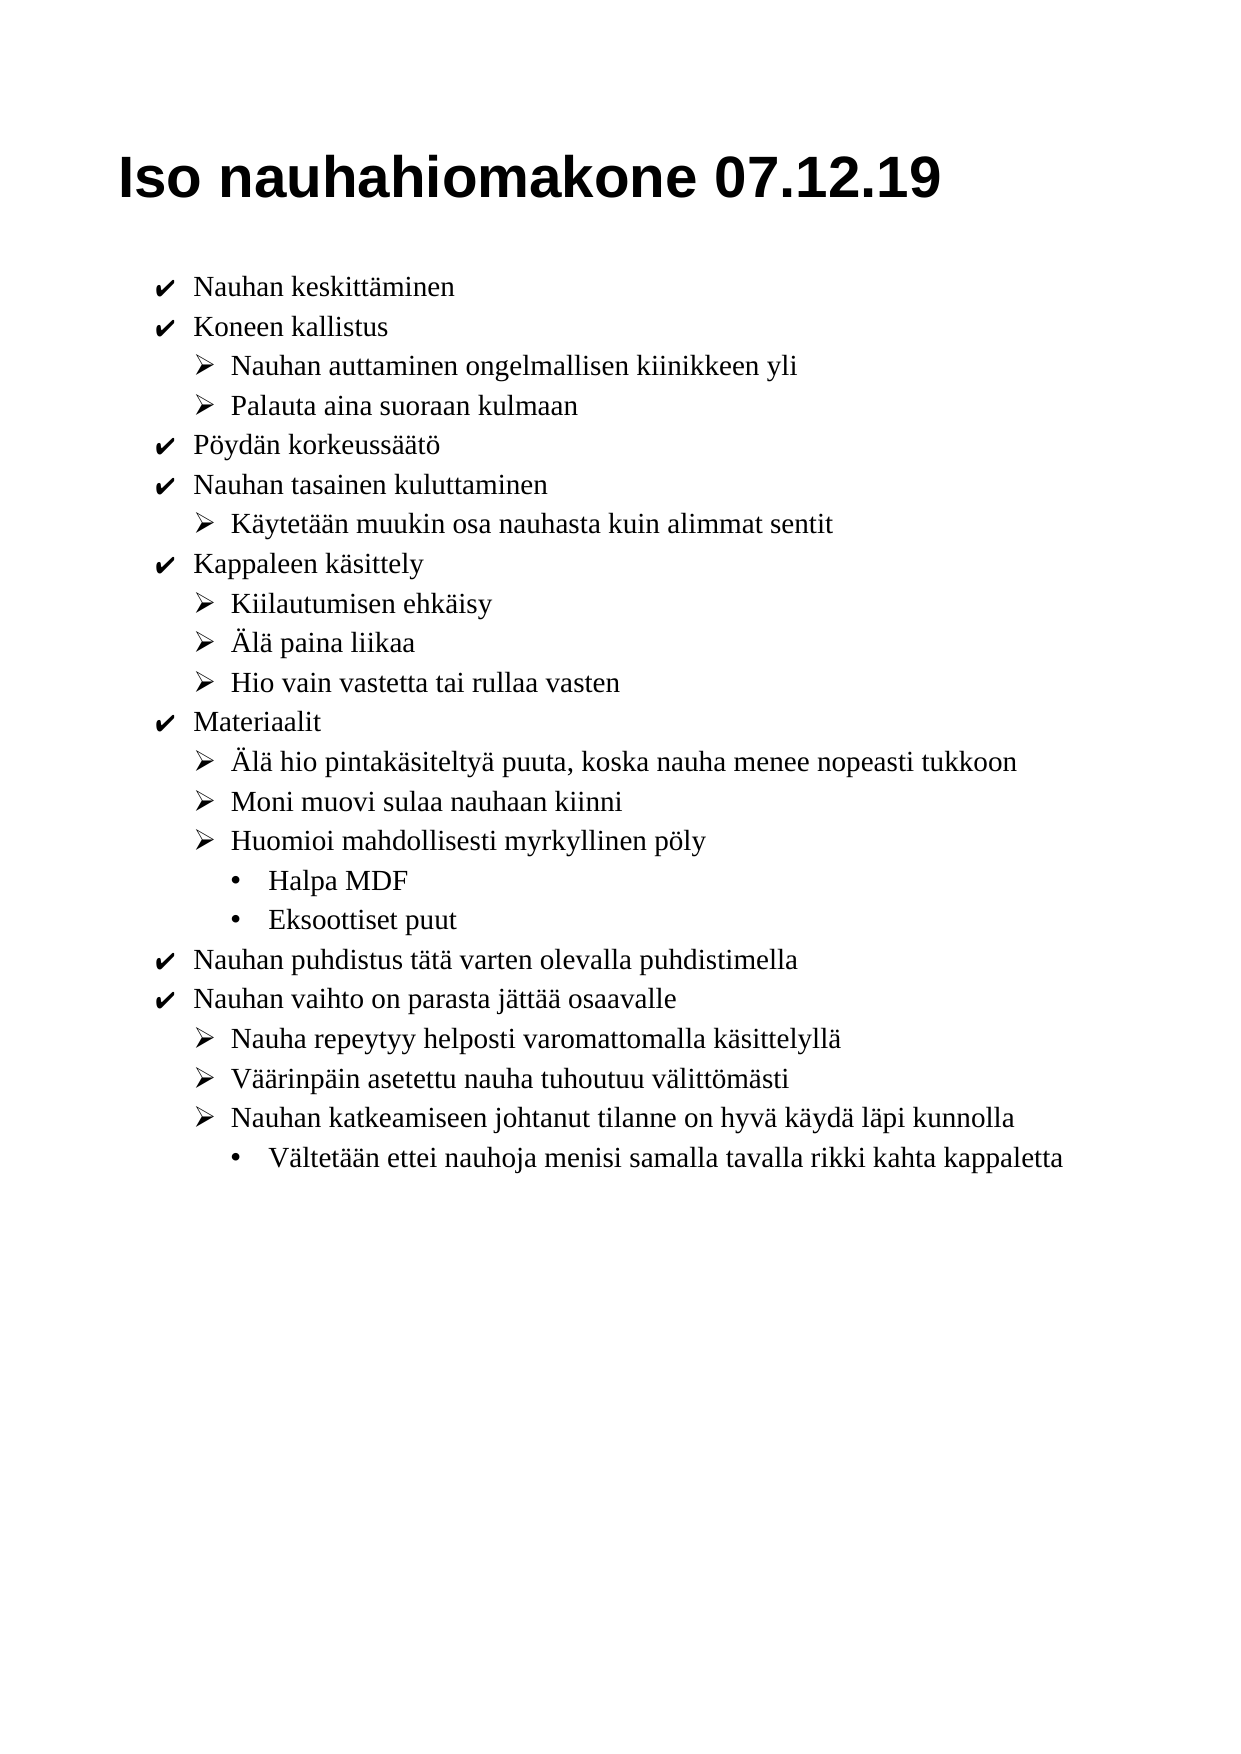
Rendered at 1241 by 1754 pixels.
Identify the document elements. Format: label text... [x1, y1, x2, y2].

list Moni muovi sulaa nauhaan kiinni [193, 784, 1122, 817]
list Käytetään muukin osa nauhasta kuin alimmat sentit [193, 507, 1122, 540]
list Hio vain vastetta tai rullaa vasten [193, 665, 1122, 698]
list Koneen kallistus [156, 309, 1122, 342]
list Nauhan keskittäminen [156, 269, 1122, 303]
list Nauhan auttaminen ongelmallisen kiinikkeen yli [193, 348, 1122, 382]
list Kiilautumisen ehkäisy [193, 586, 1122, 619]
list Älä hio pintakäsiteltyä puuta, koska nauha menee nopeasti tukkoon [193, 744, 1122, 778]
list Eksoottiset puut [231, 902, 1122, 936]
list Vältetään ettei nauhoja menisi samalla tavalla rikki kahta kappaletta [231, 1140, 1122, 1173]
list Kappaleen käsittely [156, 546, 1122, 580]
list Älä paina liikaa [193, 625, 1122, 659]
list Nauhan katkeamiseen johtanut tilanne on hyvä käydä läpi kunnolla [193, 1100, 1122, 1134]
list Palauta aina suoraan kulmaan [193, 388, 1122, 421]
list Nauhan vaihto on parasta jättää osaavalle [156, 982, 1122, 1015]
list Nauhan tasainen kuluttaminen [156, 467, 1122, 501]
subtitle Iso nauhahiomakone 07.12.19 [118, 143, 1122, 210]
list Väärinpäin asetettu nauha tuhoutuu välittömästi [193, 1061, 1122, 1094]
list Nauhan puhdistus tätä varten olevalla puhdistimella [156, 942, 1122, 976]
list Materiaalit [156, 704, 1122, 738]
list Halpa MDF [231, 863, 1122, 896]
list Nauha repeytyy helposti varomattomalla käsittelyllä [193, 1021, 1122, 1055]
list Pöydän korkeussäätö [156, 427, 1122, 461]
list Huomioi mahdollisesti myrkyllinen pöly [193, 823, 1122, 857]
